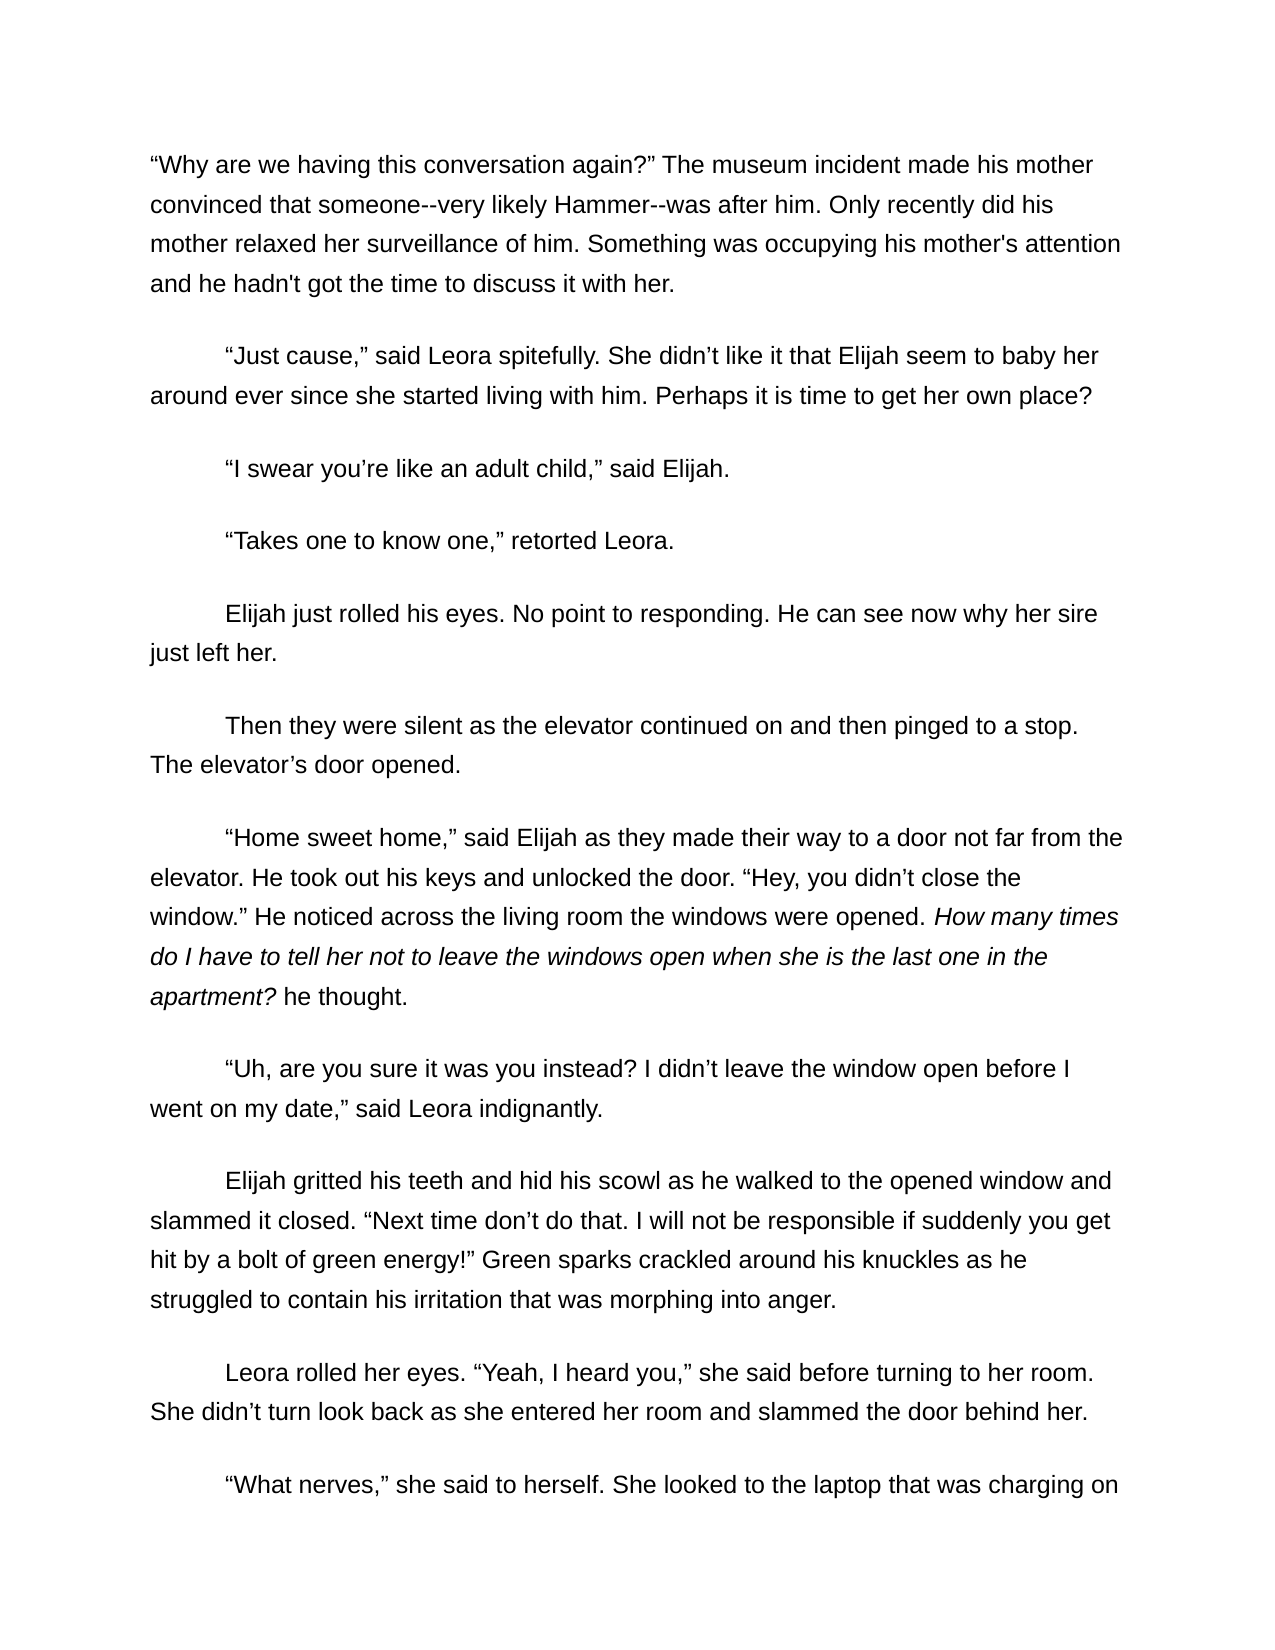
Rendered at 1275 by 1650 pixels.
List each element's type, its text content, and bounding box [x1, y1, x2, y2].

text “Uh, are you sure it was you instead? I didn’t leave the window open before I went on my date,” said Leora indignantly. [150, 1054, 1125, 1122]
text “What nerves,” she said to herself. She looked to the laptop that was charging on [150, 1470, 1125, 1498]
text Leora rolled her eyes. “Yeah, I heard you,” she said before turning to her room. She didn’t turn look back as she entered her room and slammed the door behind her. [150, 1358, 1125, 1426]
text “Takes one to know one,” retorted Leora. [150, 526, 1125, 555]
text “Why are we having this conversation again?” The museum incident made his mother convinced that someone--very likely Hammer--was after him. Only recently did his mother relaxed her surveillance of him. Something was occupying his mother's attention and he hadn't got the time to discuss it with her. [150, 150, 1125, 297]
text “Just cause,” said Leora spitefully. She didn’t like it that Elijah seem to baby her around ever since she started living with him. Perhaps it is time to get her own place? [150, 341, 1125, 410]
text Elijah just rolled his eyes. No point to responding. He can see now why her sire just left her. [150, 599, 1125, 667]
text “Home sweet home,” said Elijah as they made their way to a door not far from the elevator. He took out his keys and unlocked the door. “Hey, you didn’t close the window.” He noticed across the living room the windows were opened. How many times do I have to tell her not to leave the windows open when she is the last one in the apartment? he thought. [150, 823, 1125, 1010]
text Then they were silent as the elevator continued on and then pinged to a stop. The elevator’s door opened. [150, 711, 1125, 779]
text “I swear you’re like an adult child,” said Elijah. [150, 453, 1125, 482]
text Elijah gritted his teeth and hid his scowl as he walked to the opened window and slammed it closed. “Next time don’t do that. I will not be responsible if suddenly you get hit by a bolt of green energy!” Green sparks crackled around his knuckles as he struggled to contain his irritation that was morphing into anger. [150, 1166, 1125, 1314]
